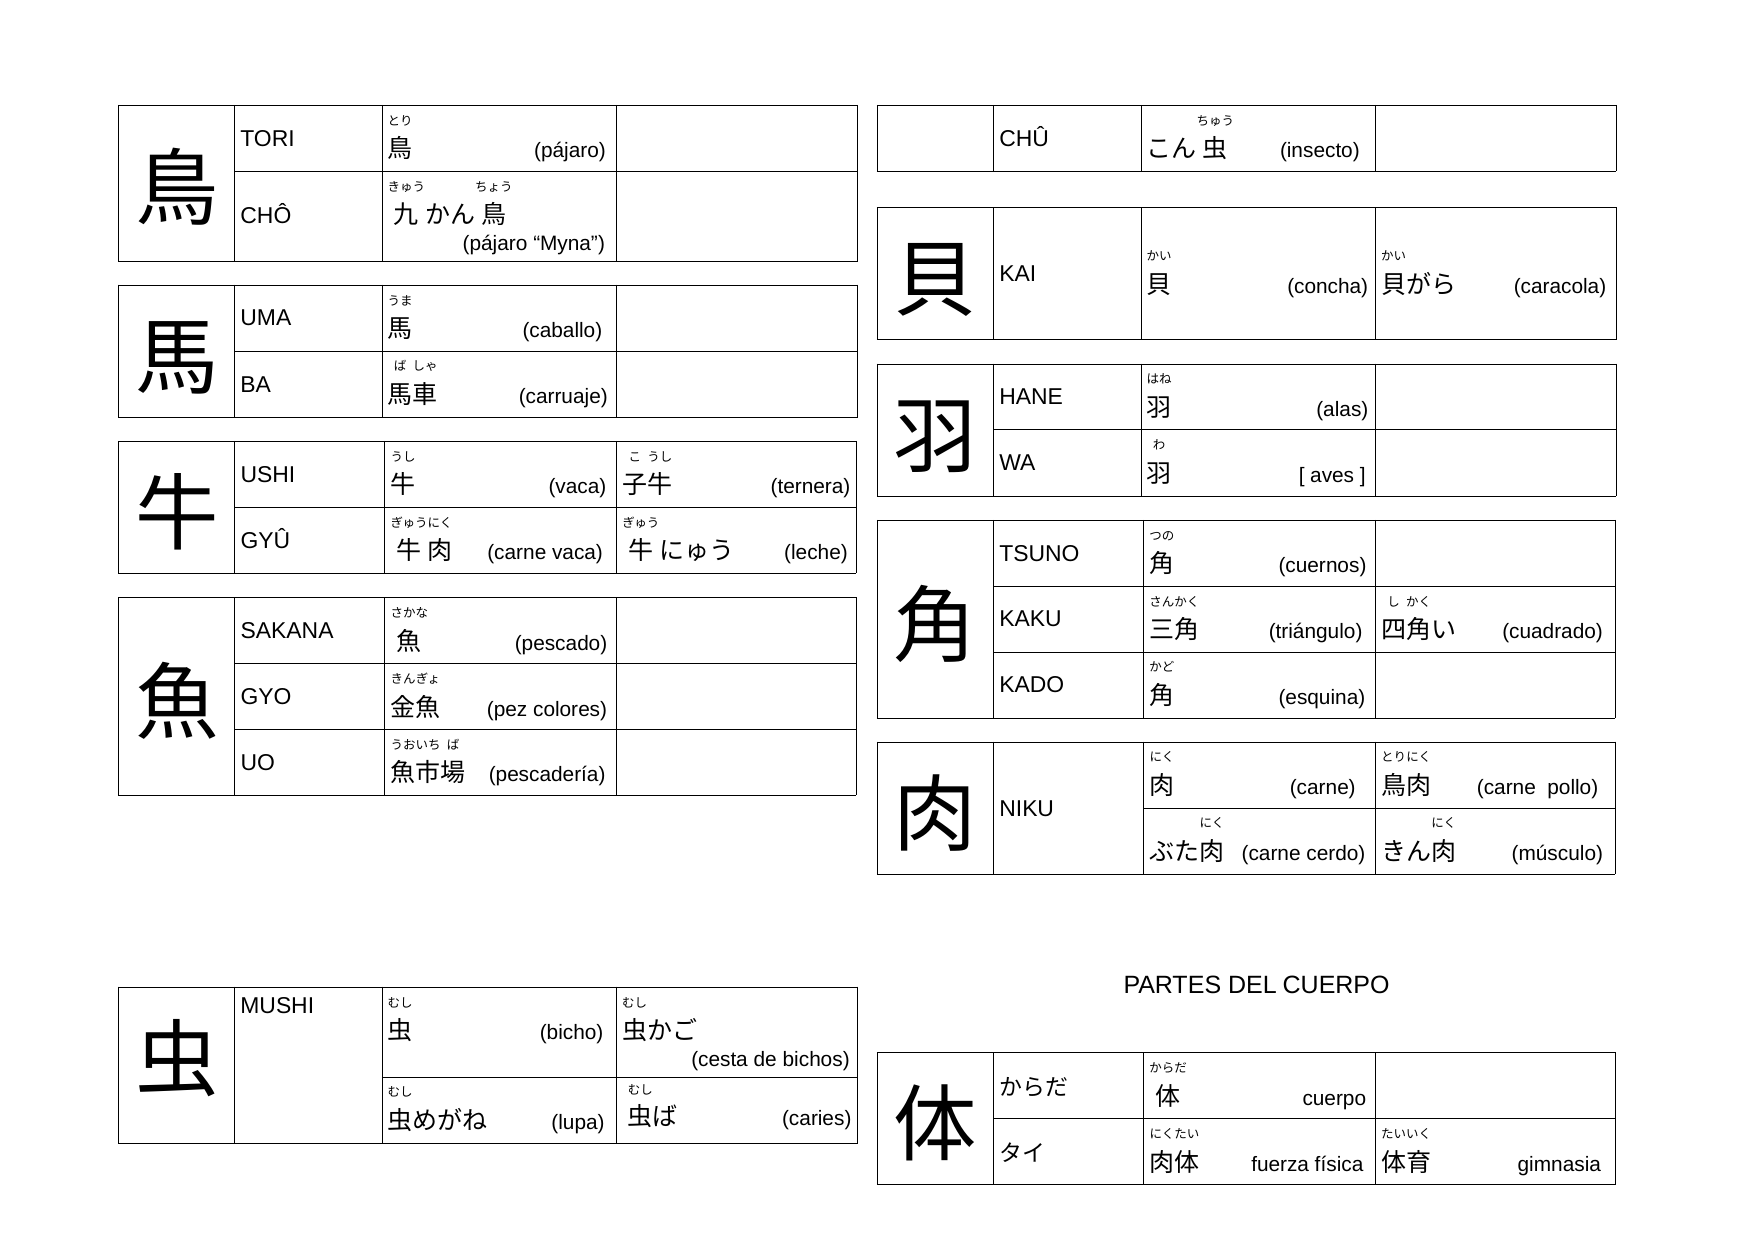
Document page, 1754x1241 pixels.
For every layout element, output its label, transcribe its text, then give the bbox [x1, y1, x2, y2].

table_header 貝かいがら (caracola) [1376, 208, 1616, 339]
table_cell 虫むしめがね (lupa) [383, 1078, 616, 1142]
table_cell [617, 730, 856, 795]
table_cell 四し角かくい (cuadrado) [1376, 587, 1615, 652]
table_cell [617, 664, 856, 729]
table_cell 金きん魚ぎょ (pez colores) [385, 664, 616, 729]
table_cell 三さん角かく (triángulo) [1144, 587, 1375, 652]
table_header 牛 [119, 442, 234, 573]
table_header 馬うま (caballo) [383, 286, 616, 351]
table_cell こん虫ちゅう (insecto) [1142, 106, 1375, 171]
table_cell 羽わ [ aves ] [1142, 430, 1375, 496]
table_header SAKANA [235, 598, 384, 663]
table_header 虫むしかご (cesta de bichos) [617, 988, 857, 1077]
table_cell きん肉にく (músculo) [1376, 809, 1615, 874]
table_header [617, 598, 856, 663]
table_cell 牛ぎゅうにゅう (leche) [617, 508, 856, 573]
table_cell [617, 352, 857, 417]
table_cell [1376, 106, 1616, 171]
table_cell 肉にく体たい fuerza física [1144, 1119, 1375, 1184]
table_header 羽はね (alas) [1142, 365, 1375, 429]
table_header [1376, 365, 1616, 429]
table_header 鳥とり肉にく (carne pollo) [1376, 743, 1615, 807]
table_cell 九きゅうかん鳥ちょう (pájaro “Myna”) [383, 172, 616, 261]
text PARTES DEL CUERPO [877, 970, 1636, 998]
table_cell タイ [994, 1119, 1143, 1184]
table_header 貝かい (concha) [1142, 208, 1375, 339]
table_header 体 [878, 1053, 993, 1184]
table_header 肉 [878, 743, 993, 874]
table_header KAI [994, 208, 1141, 339]
table_cell GYO [235, 664, 384, 729]
table_header [1376, 1053, 1615, 1118]
table_cell 虫むしば (caries) [617, 1078, 857, 1142]
table_cell UO [235, 730, 384, 795]
table_header 魚 [119, 598, 234, 795]
table_header 羽 [878, 365, 993, 496]
table_header TORI [235, 106, 382, 171]
table_cell 角かど (esquina) [1144, 653, 1375, 717]
table_header 鳥 [119, 106, 234, 261]
table_header 虫 [119, 988, 234, 1142]
table_cell [1376, 430, 1616, 496]
table_header 貝 [878, 208, 993, 339]
table_cell ぶた肉にく (carne cerdo) [1144, 809, 1375, 874]
table_header 肉にく (carne) [1144, 743, 1375, 807]
table_header 虫むし (bicho) [383, 988, 616, 1077]
table_header [617, 286, 857, 351]
table_cell KADO [994, 653, 1143, 717]
table_cell KAKU [994, 587, 1143, 652]
table_header 牛うし (vaca) [385, 442, 616, 507]
table_header USHI [235, 442, 384, 507]
table_header からだ [994, 1053, 1143, 1118]
table_header 角つの (cuernos) [1144, 521, 1375, 586]
table_cell 体たい育いく gimnasia [1376, 1119, 1615, 1184]
table_header [1376, 521, 1615, 586]
table_header NIKU [994, 743, 1143, 874]
table_header TSUNO [994, 521, 1143, 586]
table_header 子こ牛うし (ternera) [617, 442, 856, 507]
table_cell 牛ぎゅう肉にく (carne vaca) [385, 508, 616, 573]
table_cell 魚うお市いち場ば (pescadería) [385, 730, 616, 795]
table_header 体からだ cuerpo [1144, 1053, 1375, 1118]
table_cell [1376, 653, 1615, 717]
table_header 馬 [119, 286, 234, 417]
table_cell CHÛ [994, 106, 1141, 171]
table_cell [617, 172, 857, 261]
table_cell CHÔ [235, 172, 382, 261]
table_cell WA [994, 430, 1141, 496]
table_header 角 [878, 521, 993, 717]
table_header HANE [994, 365, 1141, 429]
table_header 魚さかな (pescado) [385, 598, 616, 663]
table_cell BA [235, 352, 382, 417]
table_header 鳥とり (pájaro) [383, 106, 616, 171]
table_cell GYÛ [235, 508, 384, 573]
table_header UMA [235, 286, 382, 351]
table_header [617, 106, 857, 171]
table_header MUSHI [235, 988, 382, 1142]
table_cell 馬ば車しゃ (carruaje) [383, 352, 616, 417]
table_header [878, 106, 993, 171]
